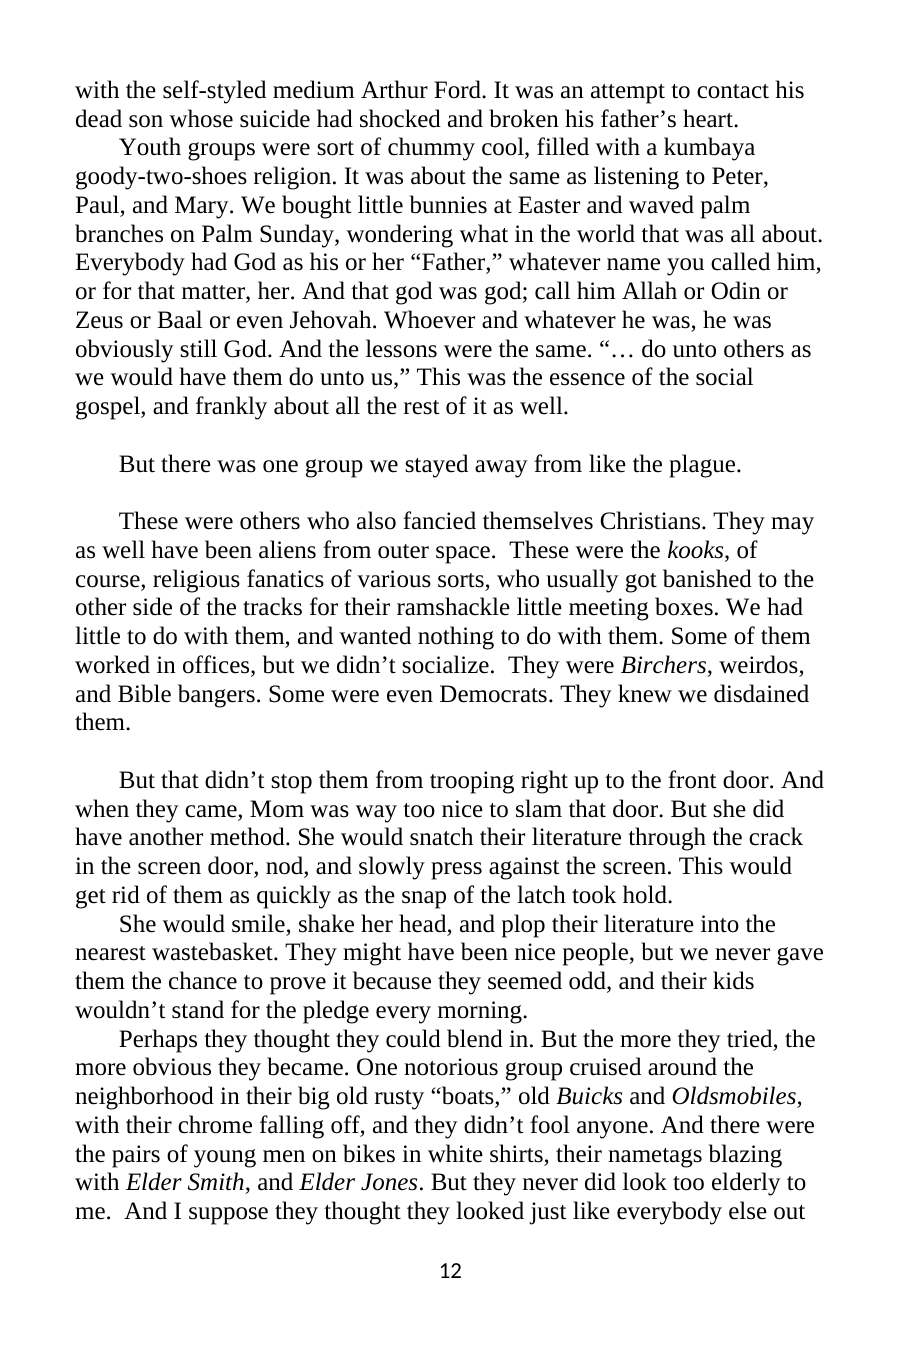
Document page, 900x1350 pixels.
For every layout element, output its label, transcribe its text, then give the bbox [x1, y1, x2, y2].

text But there was one group we stayed away from like the plague. [75, 449, 825, 477]
text with the self-styled medium Arthur Ford. It was an attempt to contact his dead son whose suicide had shocked and broken his father’s heart. [75, 75, 825, 132]
text Perhaps they thought they could blend in. But the more they tried, the more obvious they became. One notorious group cruised around the neighborhood in their big old rusty “boats,” old Buicks and Oldsmobiles, with their chrome falling off, and they didn’t fool anyone. And there were the pairs of young men on bikes in white shirts, their nametags blazing with Elder Smith, and Elder Jones. But they never did look too elderly to me. And I suppose they thought they looked just like everybody else out [75, 1024, 825, 1225]
text She would smile, shake her head, and plop their literature into the nearest wastebasket. They might have been nice people, but we never gave them the chance to prove it because they seemed odd, and their kids wouldn’t stand for the pledge every morning. [75, 909, 825, 1024]
text These were others who also fancied themselves Christians. They may as well have been aliens from outer space. These were the kooks, of course, religious fanatics of various sorts, who usually got banished to the other side of the tracks for their ramshackle little meeting boxes. We had little to do with them, and wanted nothing to do with them. Some of them worked in offices, but we didn’t socialize. They were Birchers, weirdos, and Bible bangers. Some were even Democrats. They knew we disdained them. [75, 506, 825, 736]
text Youth groups were sort of chummy cool, filled with a kumbaya goody-two-shoes religion. It was about the same as listening to Peter, Paul, and Mary. We bought little bunnies at Easter and waved palm branches on Palm Sunday, wondering what in the world that was all about. Everybody had God as his or her “Father,” whatever name you called him, or for that matter, her. And that god was god; call him Allah or Odin or Zeus or Baal or even Jehovah. Whoever and whatever he was, he was obviously still God. And the lessons were the same. “… do unto others as we would have them do unto us,” This was the essence of the social gospel, and frankly about all the rest of it as well. [75, 132, 825, 420]
text But that didn’t stop them from trooping right up to the front door. And when they came, Mom was way too nice to slam that door. But she did have another method. She would snatch their literature through the crack in the screen door, nod, and slowly press against the screen. This would get rid of them as quickly as the snap of the latch took hold. [75, 765, 825, 909]
